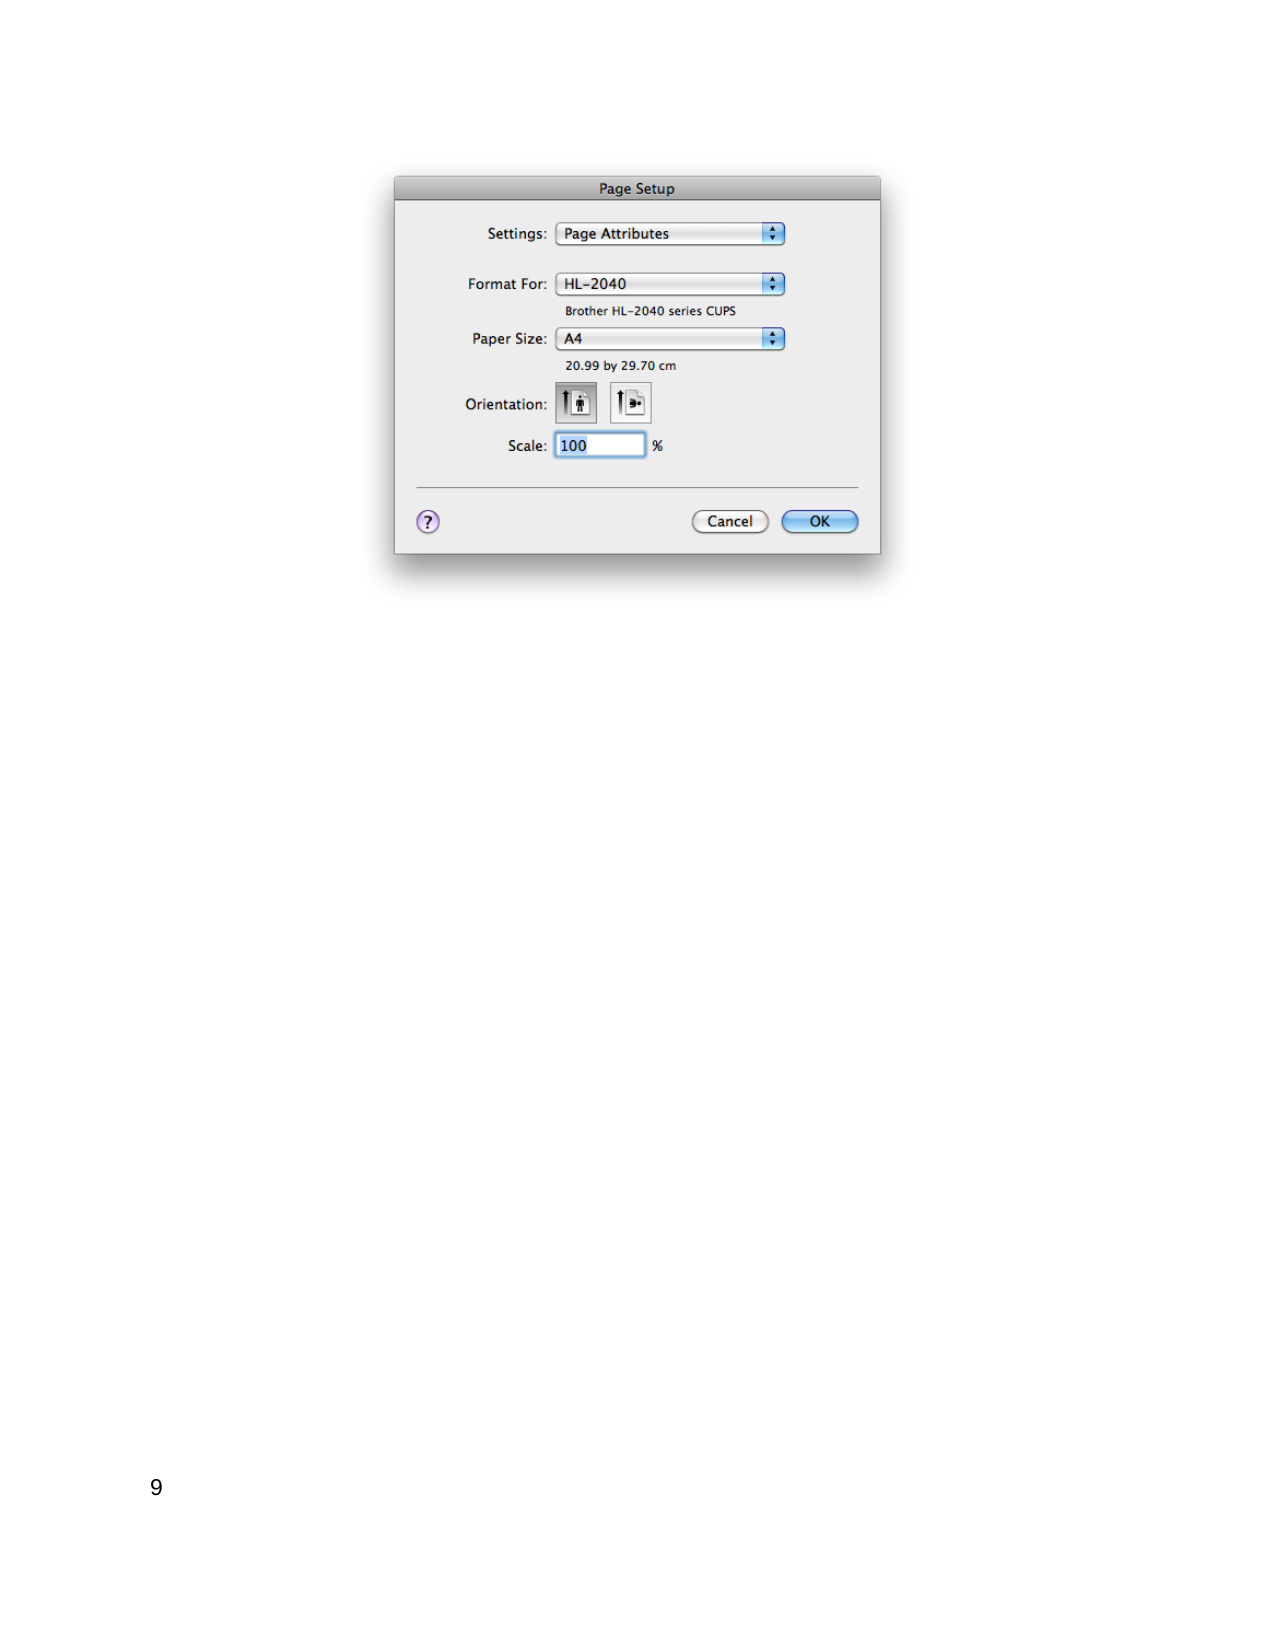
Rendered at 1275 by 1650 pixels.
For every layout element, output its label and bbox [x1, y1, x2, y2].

picture [351, 150, 924, 614]
